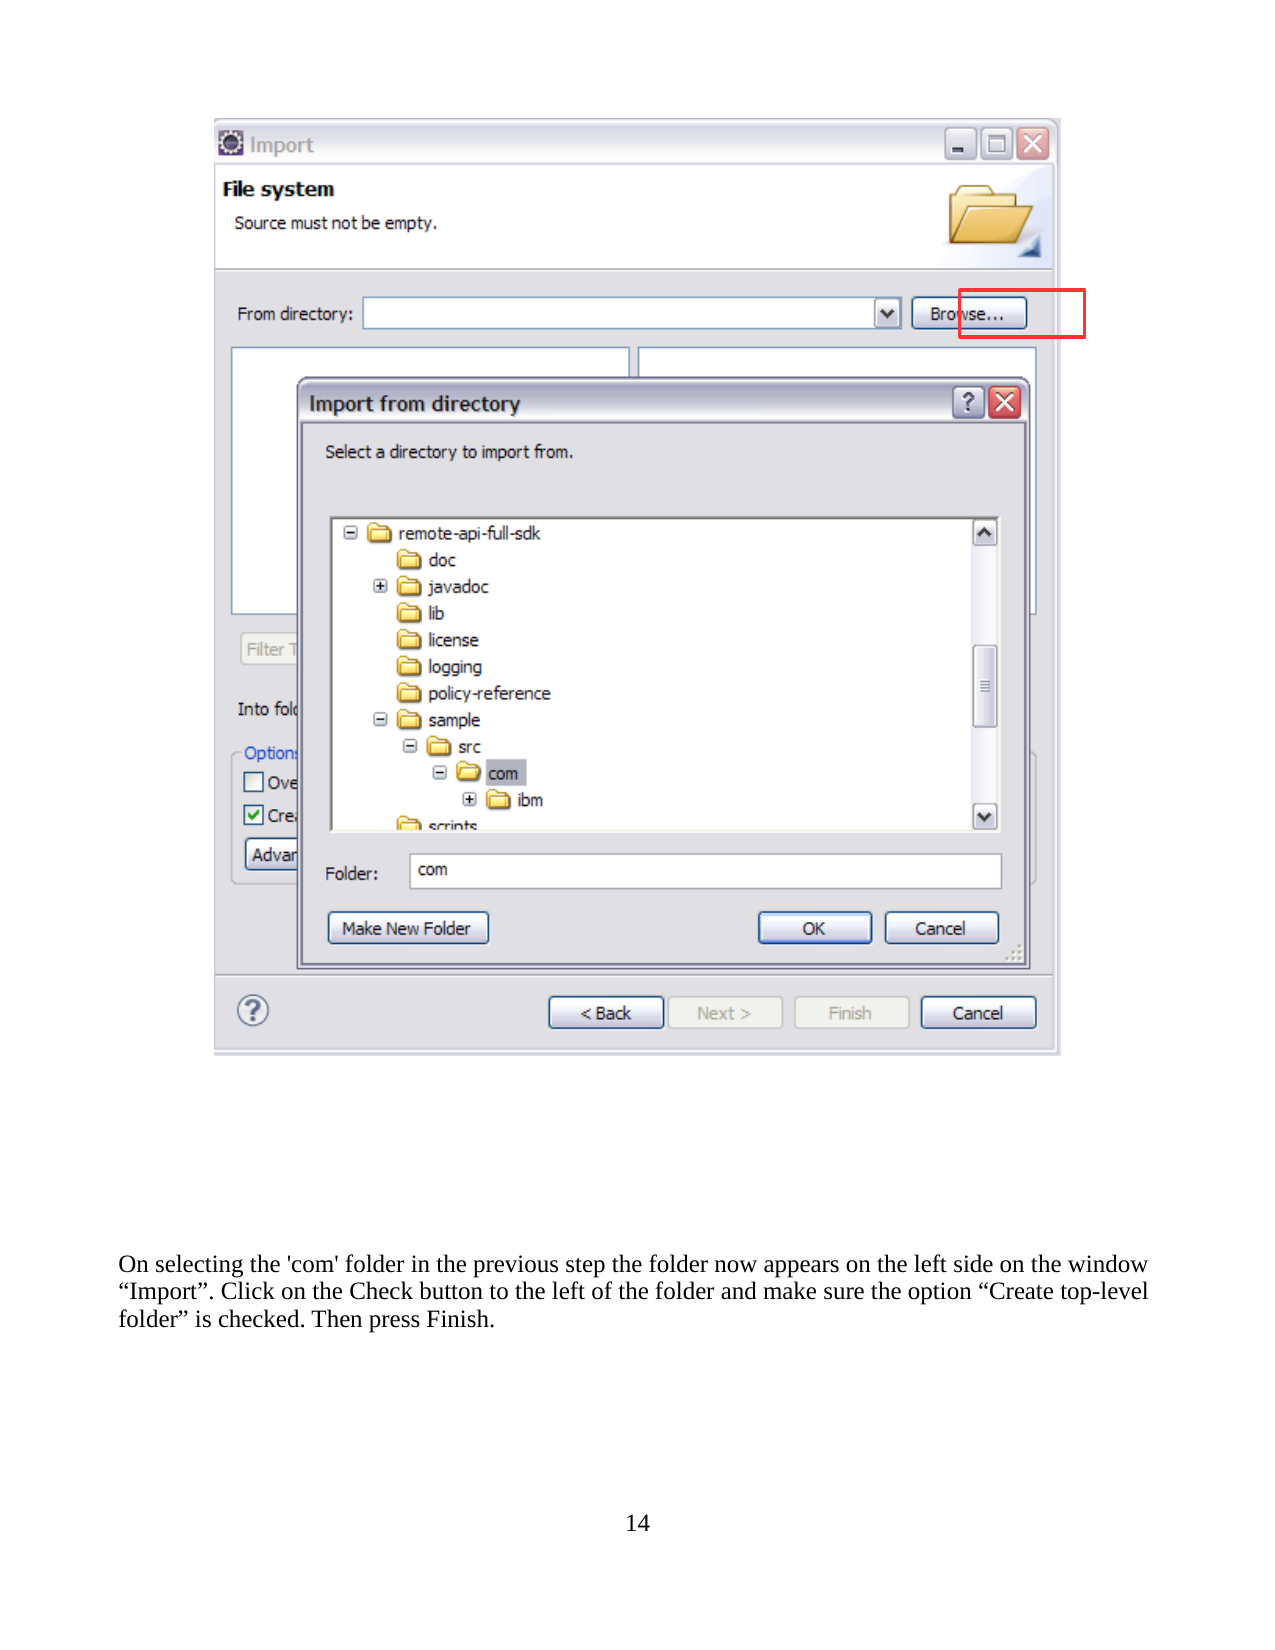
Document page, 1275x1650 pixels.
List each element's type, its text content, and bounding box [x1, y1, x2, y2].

text On selecting the 'com' folder in the previous step the folder now appears on the left side on the window “Import”. Click on the Check button to the left of the folder and make sure the option “Create top-level folder” is checked. Then press Finish. [118, 1250, 1157, 1333]
